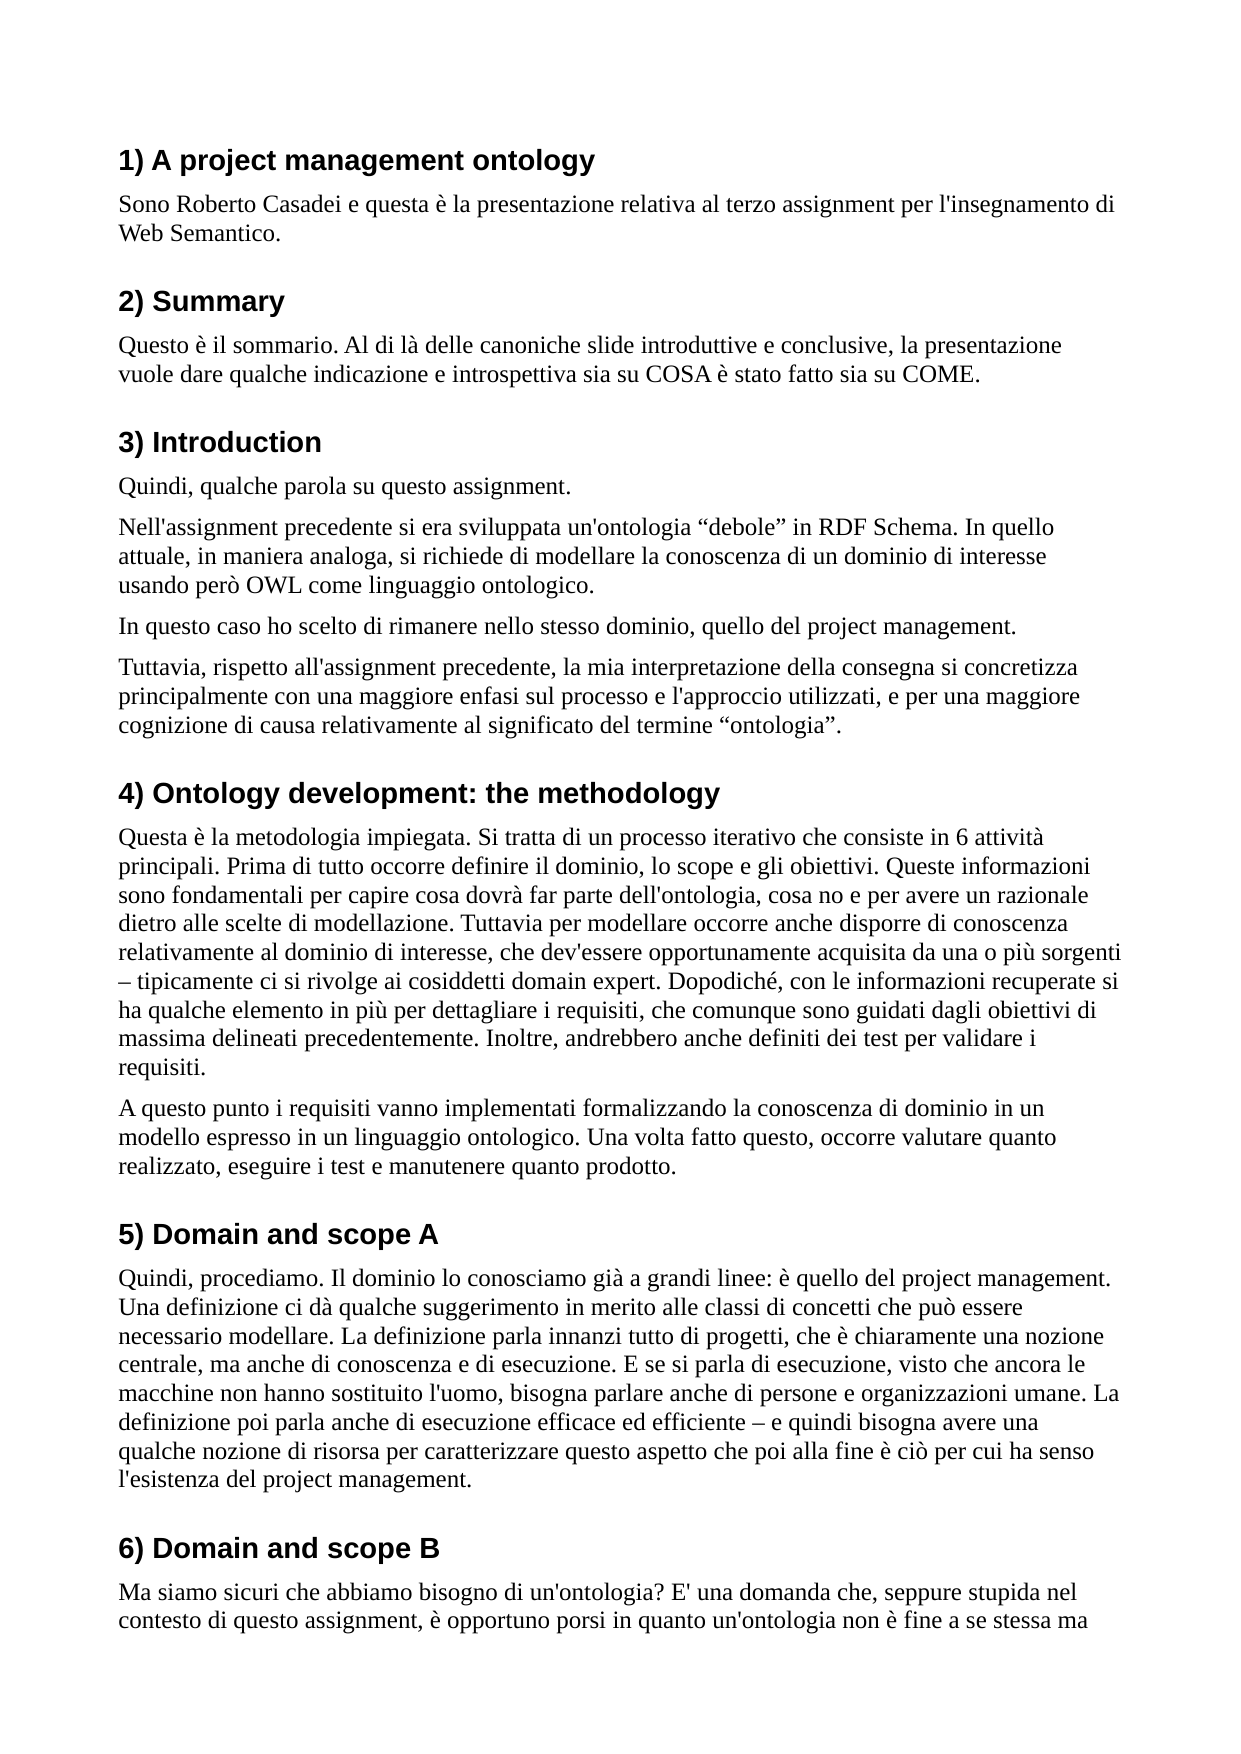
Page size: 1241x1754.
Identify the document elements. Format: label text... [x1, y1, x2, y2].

text Tuttavia, rispetto all'assignment precedente, la mia interpretazione della consegna si concretizza principalmente con una maggiore enfasi sul processo e l'approccio utilizzati, e per una maggiore cognizione di causa relativamente al significato del termine “ontologia”. [118, 652, 1122, 739]
text Questa è la metodologia impiegata. Si tratta di un processo iterativo che consiste in 6 attività principali. Prima di tutto occorre definire il dominio, lo scope e gli obiettivi. Queste informazioni sono fondamentali per capire cosa dovrà far parte dell'ontologia, cosa no e per avere un razionale dietro alle scelte di modellazione. Tuttavia per modellare occorre anche disporre di conoscenza relativamente al dominio di interesse, che dev'essere opportunamente acquisita da una o più sorgenti – tipicamente ci si rivolge ai cosiddetti domain expert. Dopodiché, con le informazioni recuperate si ha qualche elemento in più per dettagliare i requisiti, che comunque sono guidati dagli obiettivi di massima delineati precedentemente. Inoltre, andrebbero anche definiti dei test per validare i requisiti. [118, 822, 1122, 1081]
text Nell'assignment precedente si era sviluppata un'ontologia “debole” in RDF Schema. In quello attuale, in maniera analoga, si richiede di modellare la conoscenza di un dominio di interesse usando però OWL come linguaggio ontologico. [118, 512, 1122, 599]
subtitle 2) Summary [118, 284, 1122, 318]
text Quindi, procediamo. Il dominio lo conosciamo già a grandi linee: è quello del project management. Una definizione ci dà qualche suggerimento in merito alle classi di concetti che può essere necessario modellare. La definizione parla innanzi tutto di progetti, che è chiaramente una nozione centrale, ma anche di conoscenza e di esecuzione. E se si parla di esecuzione, visto che ancora le macchine non hanno sostituito l'uomo, bisogna parlare anche di persone e organizzazioni umane. La definizione poi parla anche di esecuzione efficace ed efficiente – e quindi bisogna avere una qualche nozione di risorsa per caratterizzare questo aspetto che poi alla fine è ciò per cui ha senso l'esistenza del project management. [118, 1263, 1122, 1493]
subtitle 3) Introduction [118, 425, 1122, 459]
text In questo caso ho scelto di rimanere nello stesso dominio, quello del project management. [118, 611, 1122, 640]
text A questo punto i requisiti vanno implementati formalizzando la conoscenza di dominio in un modello espresso in un linguaggio ontologico. Una volta fatto questo, occorre valutare quanto realizzato, eseguire i test e manutenere quanto prodotto. [118, 1093, 1122, 1180]
text Sono Roberto Casadei e questa è la presentazione relativa al terzo assignment per l'insegnamento di Web Semantico. [118, 189, 1122, 247]
text Questo è il sommario. Al di là delle canoniche slide introduttive e conclusive, la presentazione vuole dare qualche indicazione e introspettiva sia su COSA è stato fatto sia su COME. [118, 330, 1122, 388]
subtitle 5) Domain and scope A [118, 1217, 1122, 1251]
subtitle 4) Ontology development: the methodology [118, 776, 1122, 810]
text Ma siamo sicuri che abbiamo bisogno di un'ontologia? E' una domanda che, seppure stupida nel contesto di questo assignment, è opportuno porsi in quanto un'ontologia non è fine a se stessa ma [118, 1577, 1122, 1634]
text Quindi, qualche parola su questo assignment. [118, 471, 1122, 500]
subtitle 1) A project management ontology [118, 143, 1122, 177]
subtitle 6) Domain and scope B [118, 1531, 1122, 1564]
